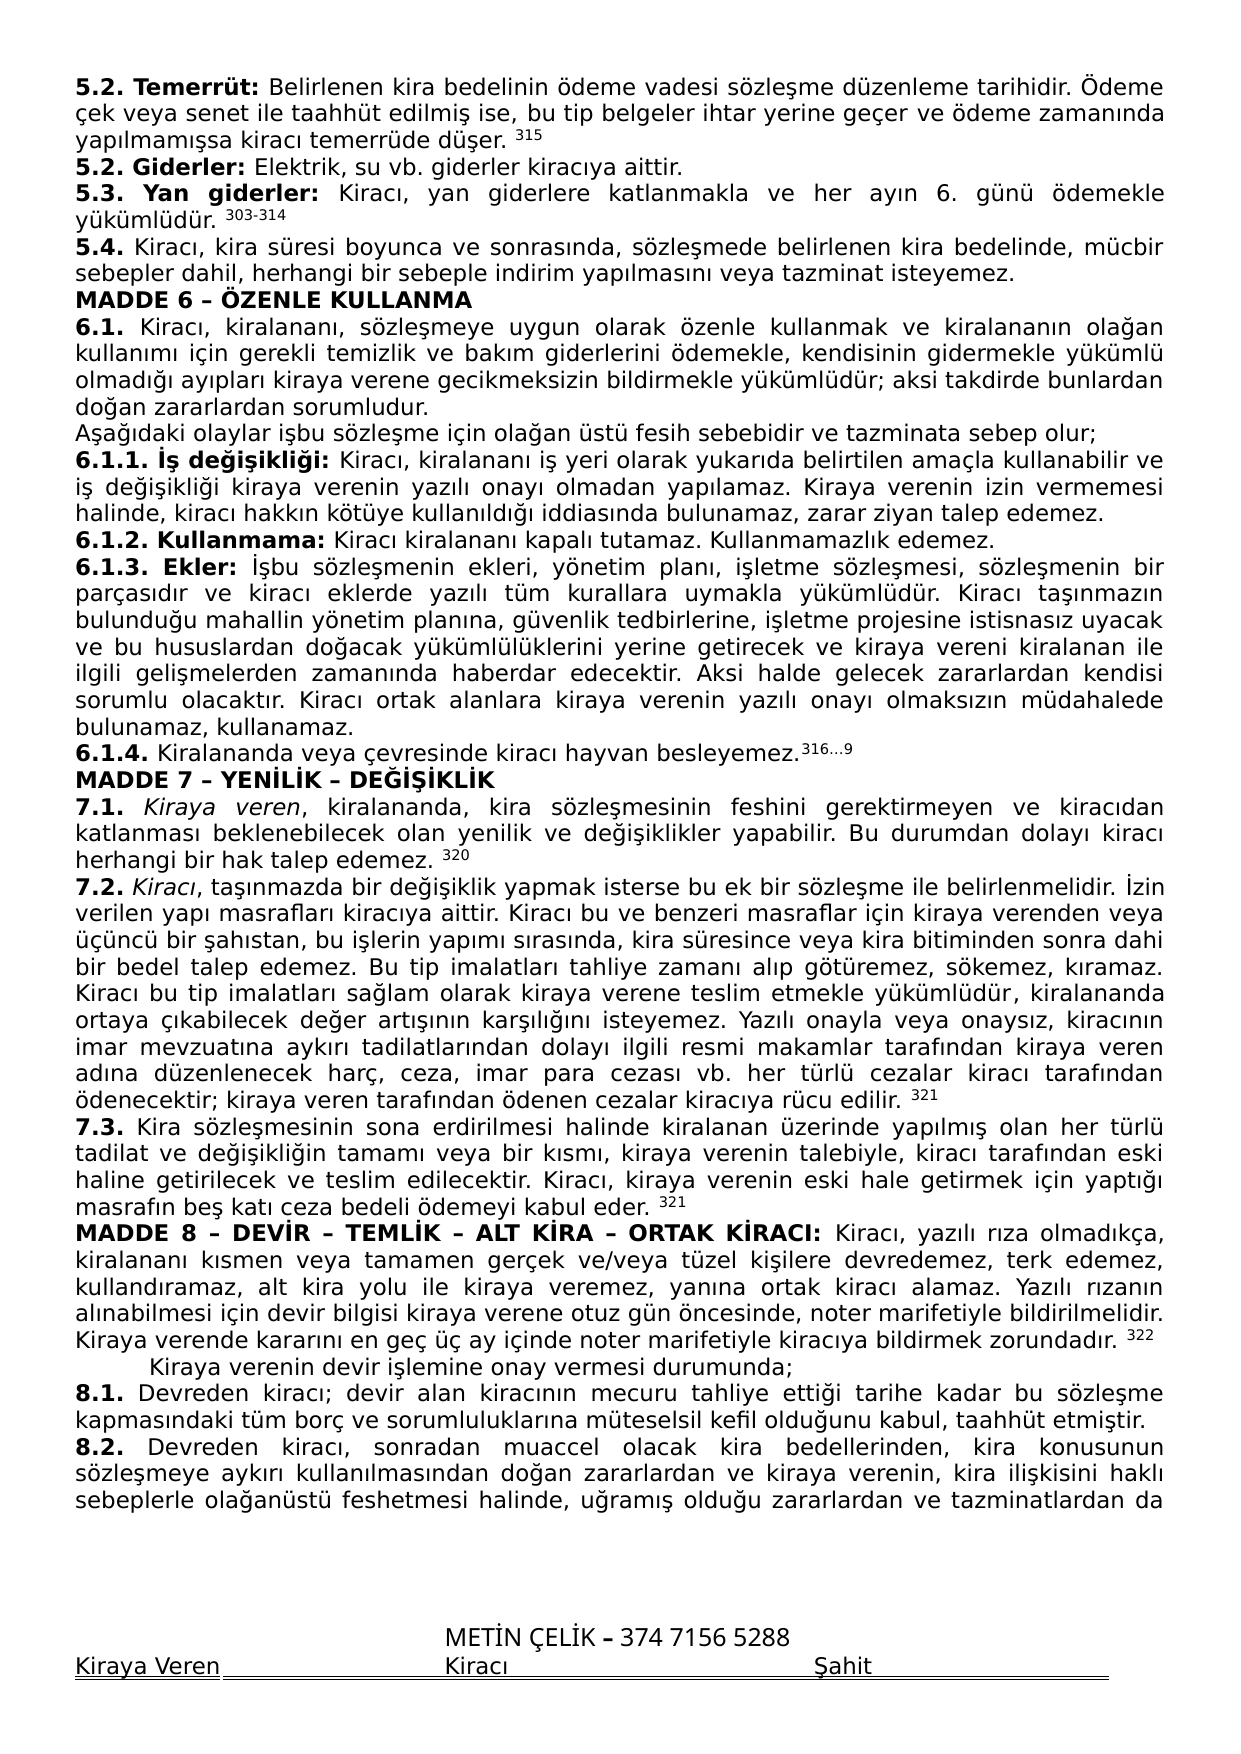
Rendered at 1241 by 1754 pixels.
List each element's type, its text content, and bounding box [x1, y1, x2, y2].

text 7.1. Kiraya veren, kiralananda, kira sözleşmesinin feshini gerektirmeyen ve kiracıdan katlanması beklenebilecek olan yenilik ve değişiklikler yapabilir. Bu durumdan dolayı kiracı herhangi bir hak talep edemez. 320 [75, 794, 1165, 874]
text 7.3. Kira sözleşmesinin sona erdirilmesi halinde kiralanan üzerinde yapılmış olan her türlü tadilat ve değişikliğin tamamı veya bir kısmı, kiraya verenin talebiyle, kiracı tarafından eski haline getirilecek ve teslim edilecektir. Kiracı, kiraya verenin eski hale getirmek için yaptığı masrafın beş katı ceza bedeli ödemeyi kabul eder. 321 [75, 1114, 1165, 1221]
text 8.1. Devreden kiracı; devir alan kiracının mecuru tahliye ettiği tarihe kadar bu sözleşme kapmasındaki tüm borç ve sorumluluklarına müteselsil kefil olduğunu kabul, taahhüt etmiştir. [75, 1381, 1165, 1434]
text 7.2. Kiracı, taşınmazda bir değişiklik yapmak isterse bu ek bir sözleşme ile belirlenmelidir. İzin verilen yapı masrafları kiracıya aittir. Kiracı bu ve benzeri masraflar için kiraya verenden veya üçüncü bir şahıstan, bu işlerin yapımı sırasında, kira süresince veya kira bitiminden sonra dahi bir bedel talep edemez. Bu tip imalatları tahliye zamanı alıp götüremez, sökemez, kıramaz. Kiracı bu tip imalatları sağlam olarak kiraya verene teslim etmekle yükümlüdür, kiralananda ortaya çıkabilecek değer artışının karşılığını isteyemez. Yazılı onayla veya onaysız, kiracının imar mevzuatına aykırı tadilatlarından dolayı ilgili resmi makamlar tarafından kiraya veren adına düzenlenecek harç, ceza, imar para cezası vb. her türlü cezalar kiracı tarafından ödenecektir; kiraya veren tarafından ödenen cezalar kiracıya rücu edilir. 321 [75, 874, 1165, 1114]
text Kiraya verenin devir işlemine onay vermesi durumunda; [75, 1354, 1165, 1381]
text 6.1.2. Kullanmama: Kiracı kiralananı kapalı tutamaz. Kullanmamazlık edemez. [75, 527, 1165, 554]
text 5.2. Giderler: Elektrik, su vb. giderler kiracıya aittir. [75, 154, 1165, 181]
text MADDE 6 – ÖZENLE KULLANMA [75, 287, 1165, 314]
text MADDE 8 – DEVİR – TEMLİK – ALT KİRA – ORTAK KİRACI: Kiracı, yazılı rıza olmadıkça, kiralananı kısmen veya tamamen gerçek ve/veya tüzel kişilere devredemez, terk edemez, kullandıramaz, alt kira yolu ile kiraya veremez, yanına ortak kiracı alamaz. Yazılı rızanın alınabilmesi için devir bilgisi kiraya verene otuz gün öncesinde, noter marifetiyle bildirilmelidir. Kiraya verende kararını en geç üç ay içinde noter marifetiyle kiracıya bildirmek zorundadır. 322 [75, 1221, 1165, 1354]
text 6.1. Kiracı, kiralananı, sözleşmeye uygun olarak özenle kullanmak ve kiralananın olağan kullanımı için gerekli temizlik ve bakım giderlerini ödemekle, kendisinin gidermekle yükümlü olmadığı ayıpları kiraya verene gecikmeksizin bildirmekle yükümlüdür; aksi takdirde bunlardan doğan zararlardan sorumludur. [75, 314, 1165, 421]
text 6.1.3. Ekler: İşbu sözleşmenin ekleri, yönetim planı, işletme sözleşmesi, sözleşmenin bir parçasıdır ve kiracı eklerde yazılı tüm kurallara uymakla yükümlüdür. Kiracı taşınmazın bulunduğu mahallin yönetim planına, güvenlik tedbirlerine, işletme projesine istisnasız uyacak ve bu hususlardan doğacak yükümlülüklerini yerine getirecek ve kiraya vereni kiralanan ile ilgili gelişmelerden zamanında haberdar edecektir. Aksi halde gelecek zararlardan kendisi sorumlu olacaktır. Kiracı ortak alanlara kiraya verenin yazılı onayı olmaksızın müdahalede bulunamaz, kullanamaz. [75, 554, 1165, 741]
text 5.3. Yan giderler: Kiracı, yan giderlere katlanmakla ve her ayın 6. günü ödemekle yükümlüdür. 303-314 [75, 181, 1165, 234]
text 6.1.4. Kiralananda veya çevresinde kiracı hayvan besleyemez.316…9 [75, 741, 1165, 767]
text 5.2. Temerrüt: Belirlenen kira bedelinin ödeme vadesi sözleşme düzenleme tarihidir. Ödeme çek veya senet ile taahhüt edilmiş ise, bu tip belgeler ihtar yerine geçer ve ödeme zamanında yapılmamışsa kiracı temerrüde düşer. 315 [75, 74, 1165, 154]
text MADDE 7 – YENİLİK – DEĞİŞİKLİK [75, 767, 1165, 794]
text 5.4. Kiracı, kira süresi boyunca ve sonrasında, sözleşmede belirlenen kira bedelinde, mücbir sebepler dahil, herhangi bir sebeple indirim yapılmasını veya tazminat isteyemez. [75, 234, 1165, 287]
text Aşağıdaki olaylar işbu sözleşme için olağan üstü fesih sebebidir ve tazminata sebep olur; [75, 421, 1165, 447]
text 6.1.1. İş değişikliği: Kiracı, kiralananı iş yeri olarak yukarıda belirtilen amaçla kullanabilir ve iş değişikliği kiraya verenin yazılı onayı olmadan yapılamaz. Kiraya verenin izin vermemesi halinde, kiracı hakkın kötüye kullanıldığı iddiasında bulunamaz, zarar ziyan talep edemez. [75, 447, 1165, 527]
text 8.2. Devreden kiracı, sonradan muaccel olacak kira bedellerinden, kira konusunun sözleşmeye aykırı kullanılmasından doğan zararlardan ve kiraya verenin, kira ilişkisini haklı sebeplerle olağanüstü feshetmesi halinde, uğramış olduğu zararlardan ve tazminatlardan da [75, 1434, 1165, 1514]
